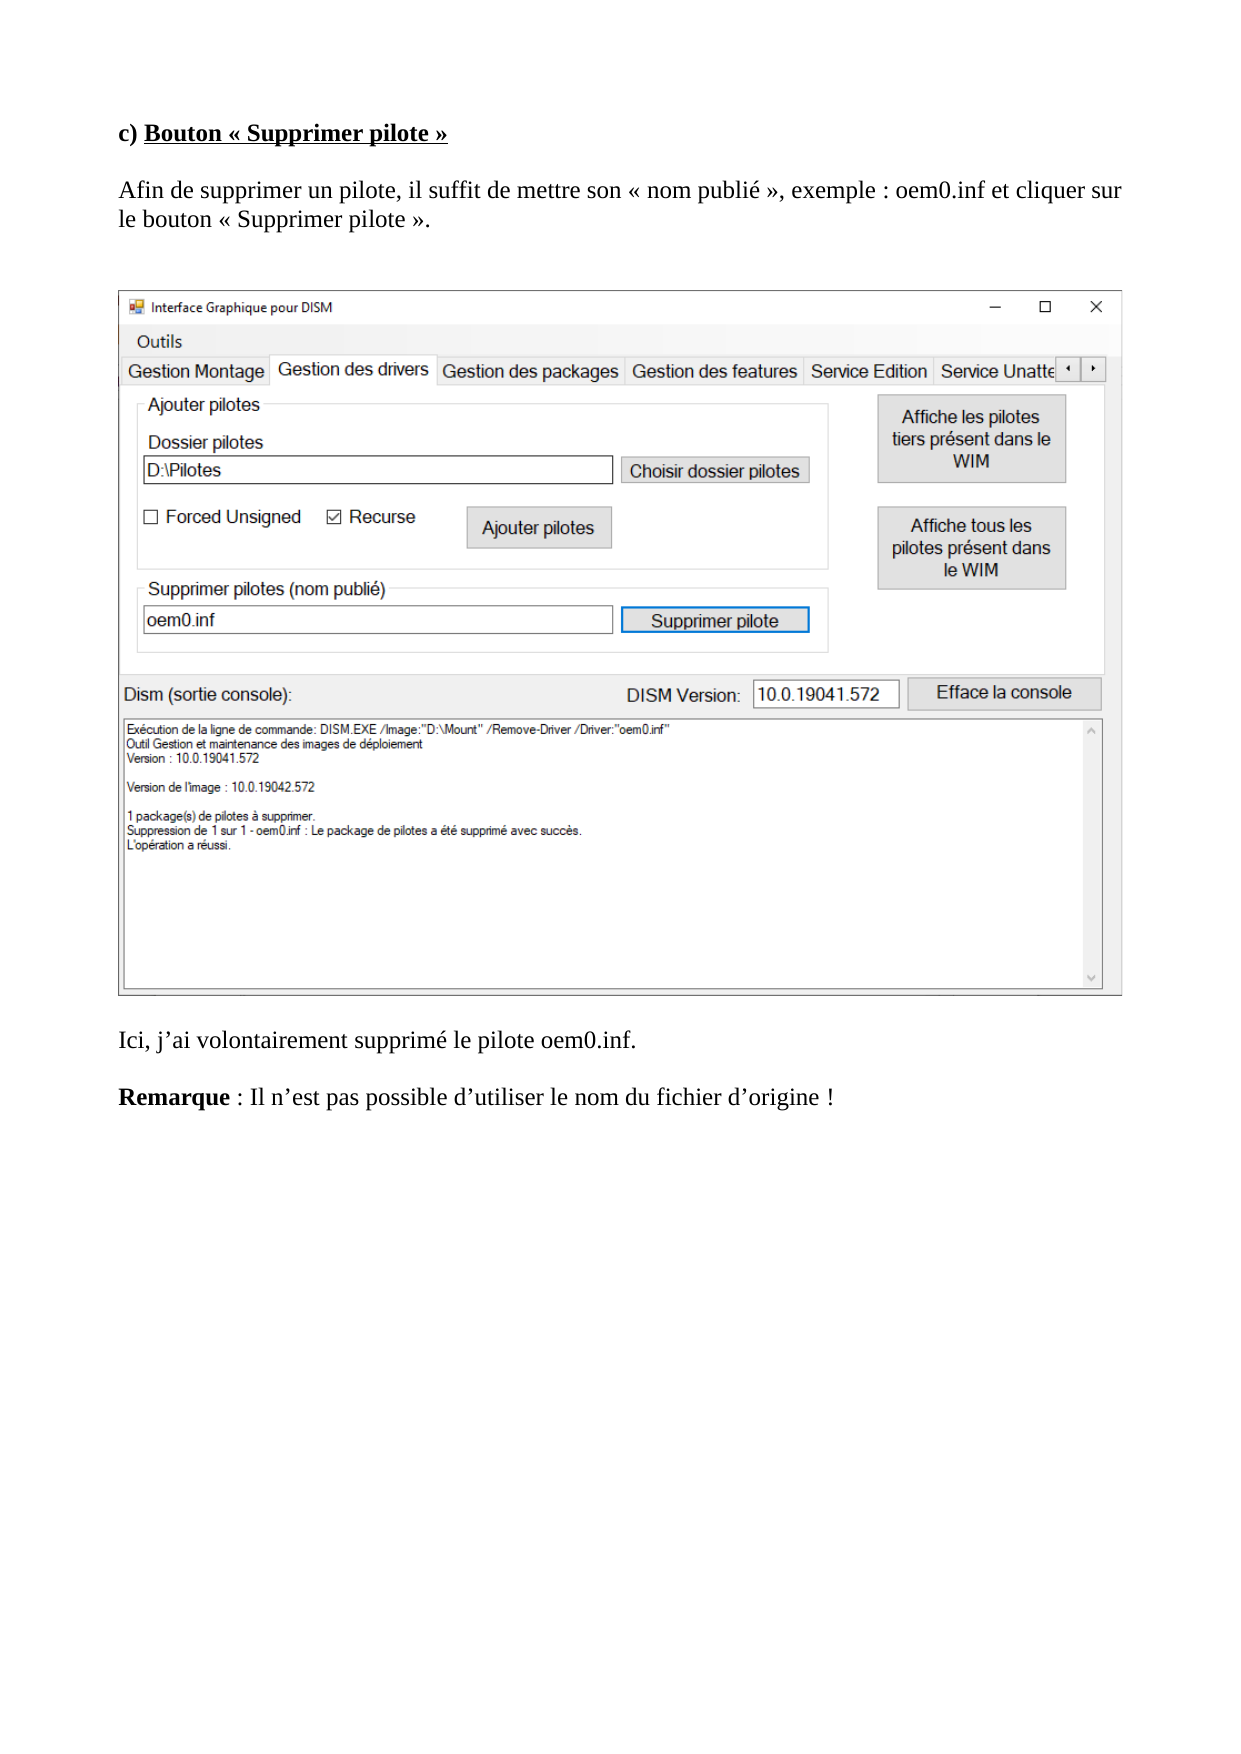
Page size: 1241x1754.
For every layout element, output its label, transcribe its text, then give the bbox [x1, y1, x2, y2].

text Afin de supprimer un pilote, il suffit de mettre son « nom publié », exemple : oem0.inf et cliquer sur le bouton « Supprimer pilote ». [118, 176, 1122, 233]
text Ici, j’ai volontairement supprimé le pilote oem0.inf. [118, 1025, 1122, 1053]
picture [118, 290, 1123, 996]
text c) Bouton « Supprimer pilote » [118, 118, 1122, 147]
text Remarque : Il n’est pas possible d’utiliser le nom du fichier d’origine ! [118, 1082, 1122, 1111]
